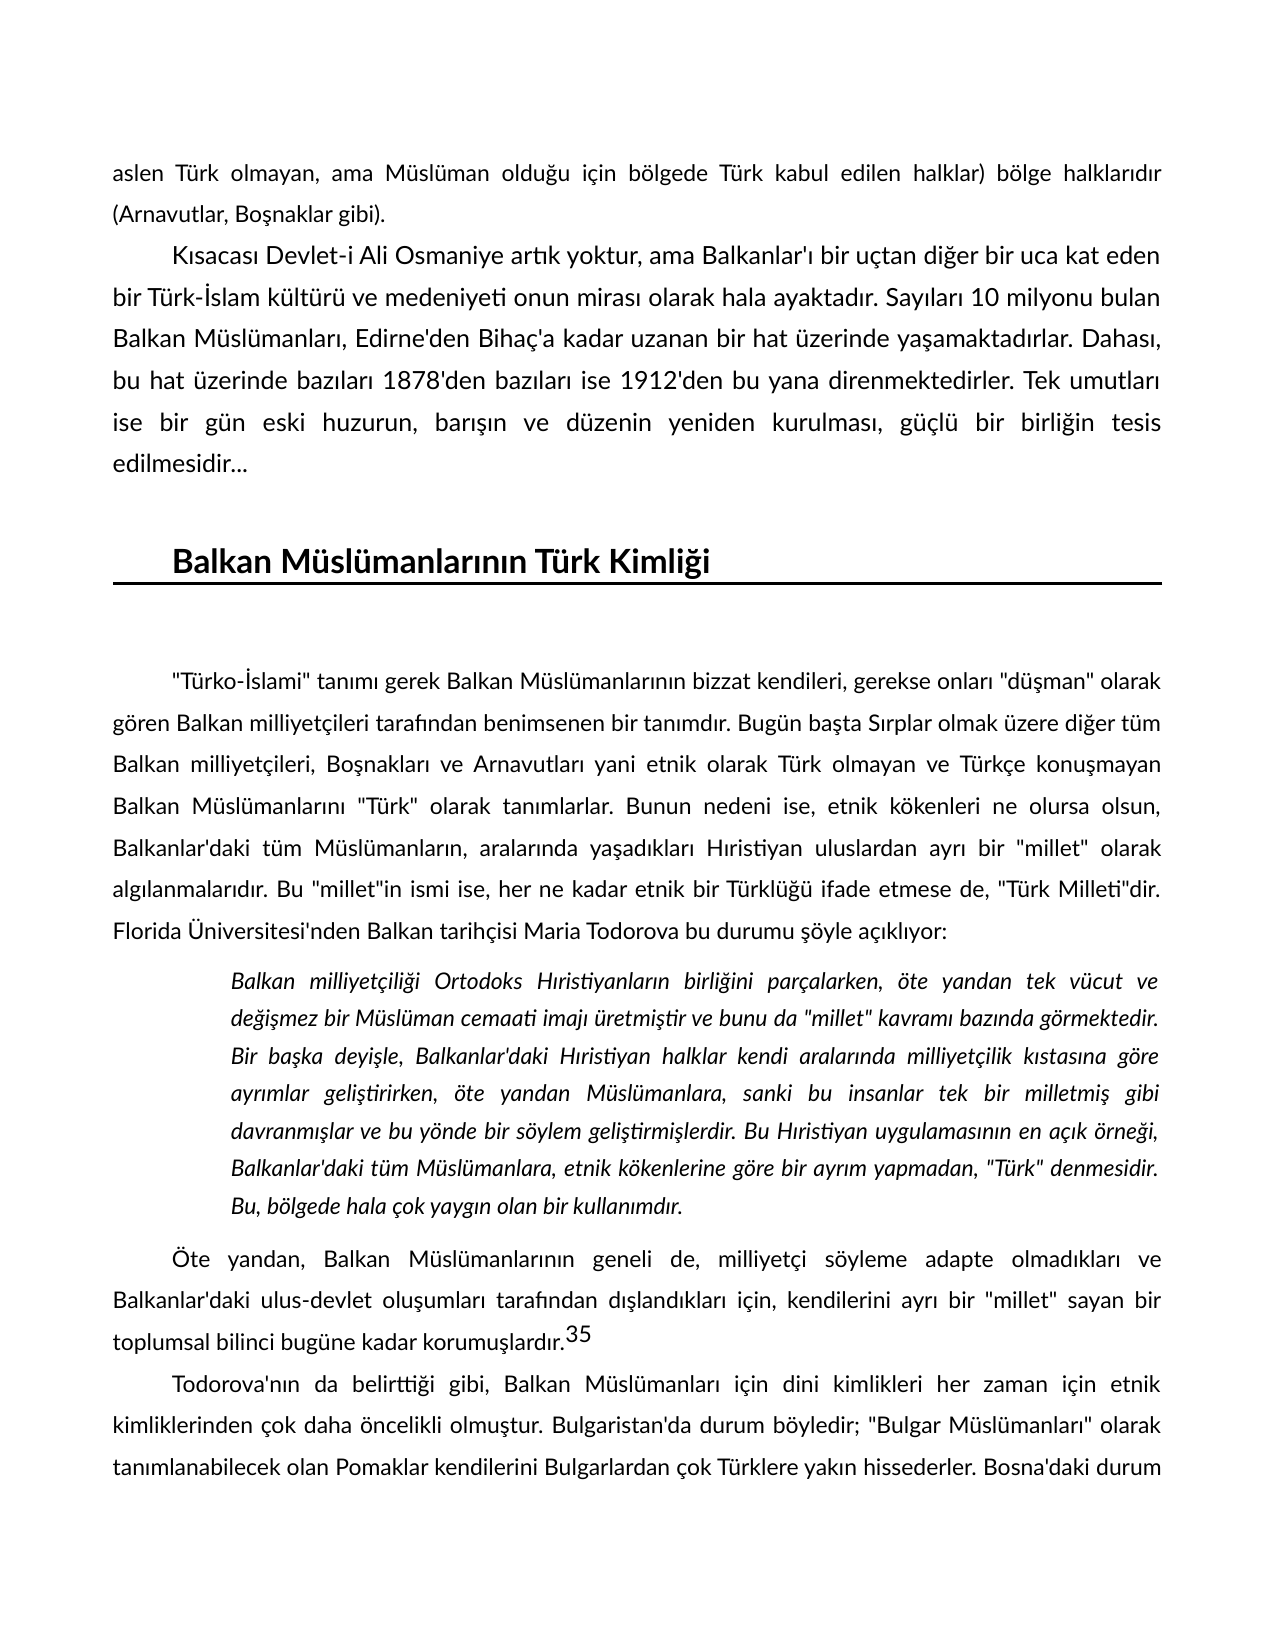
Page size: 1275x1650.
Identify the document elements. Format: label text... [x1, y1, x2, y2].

text Balkan milliyetçiliği Ortodoks Hıristiyanların birliğini parçalarken, öte yandan tek vücut ve değişmez bir Müslüman cemaati imajı üretmiştir ve bunu da "millet" kavramı bazında görmektedir. Bir başka deyişle, Balkanlar'daki Hıristiyan halklar kendi aralarında milliyetçilik kıstasına göre ayrımlar geliştirirken, öte yandan Müslümanlara, sanki bu insanlar tek bir milletmiş gibi davranmışlar ve bu yönde bir söylem geliştirmişlerdir. Bu Hıristiyan uygulamasının en açık örneği, Balkanlar'daki tüm Müslümanlara, etnik kökenlerine göre bir ayrım yapmadan, "Türk" denmesidir. Bu, bölgede hala çok yaygın olan bir kullanımdır. [231, 959, 1162, 1222]
text Öte yandan, Balkan Müslümanlarının geneli de, milliyetçi söyleme adapte olmadıkları ve Balkanlar'daki ulus-devlet oluşumları tarafından dışlandıkları için, kendilerini ayrı bir "millet" sayan bir toplumsal bilinci bugüne kadar korumuşlardır.35 [112, 1234, 1162, 1359]
text aslen Türk olmayan, ama Müslüman olduğu için bölgede Türk kabul edilen halklar) bölge halklarıdır (Arnavutlar, Boşnaklar gibi). [112, 148, 1162, 231]
text "Türko-İslami" tanımı gerek Balkan Müslümanlarının bizzat kendileri, gerekse onları "düşman" olarak gören Balkan milliyetçileri tarafından benimsenen bir tanımdır. Bugün başta Sırplar olmak üzere diğer tüm Balkan milliyetçileri, Boşnakları ve Arnavutları yani etnik olarak Türk olmayan ve Türkçe konuşmayan Balkan Müslümanlarını "Türk" olarak tanımlarlar. Bunun nedeni ise, etnik kökenleri ne olursa olsun, Balkanlar'daki tüm Müslümanların, aralarında yaşadıkları Hıristiyan uluslardan ayrı bir "millet" olarak algılanmalarıdır. Bu "millet"in ismi ise, her ne kadar etnik bir Türklüğü ifade etmese de, "Türk Milleti"dir. Florida Üniversitesi'nden Balkan tarihçisi Maria Todorova bu durumu şöyle açıklıyor: [112, 656, 1162, 948]
text Todorova'nın da belirttiği gibi, Balkan Müslümanları için dini kimlikleri her zaman için etnik kimliklerinden çok daha öncelikli olmuştur. Bulgaristan'da durum böyledir; "Bulgar Müslümanları" olarak tanımlanabilecek olan Pomaklar kendilerini Bulgarlardan çok Türklere yakın hissederler. Bosna'daki durum [112, 1359, 1162, 1484]
text Balkan Müslümanlarının Türk Kimliği [112, 540, 1162, 585]
text Kısacası Devlet-i Ali Osmaniye artık yoktur, ama Balkanlar'ı bir uçtan diğer bir uca kat eden bir Türk-İslam kültürü ve medeniyeti onun mirası olarak hala ayaktadır. Sayıları 10 milyonu bulan Balkan Müslümanları, Edirne'den Bihaç'a kadar uzanan bir hat üzerinde yaşamaktadırlar. Dahası, bu hat üzerinde bazıları 1878'den bazıları ise 1912'den bu yana direnmektedirler. Tek umutları ise bir gün eski huzurun, barışın ve düzenin yeniden kurulması, güçlü bir birliğin tesis edilmesidir... [112, 231, 1162, 481]
